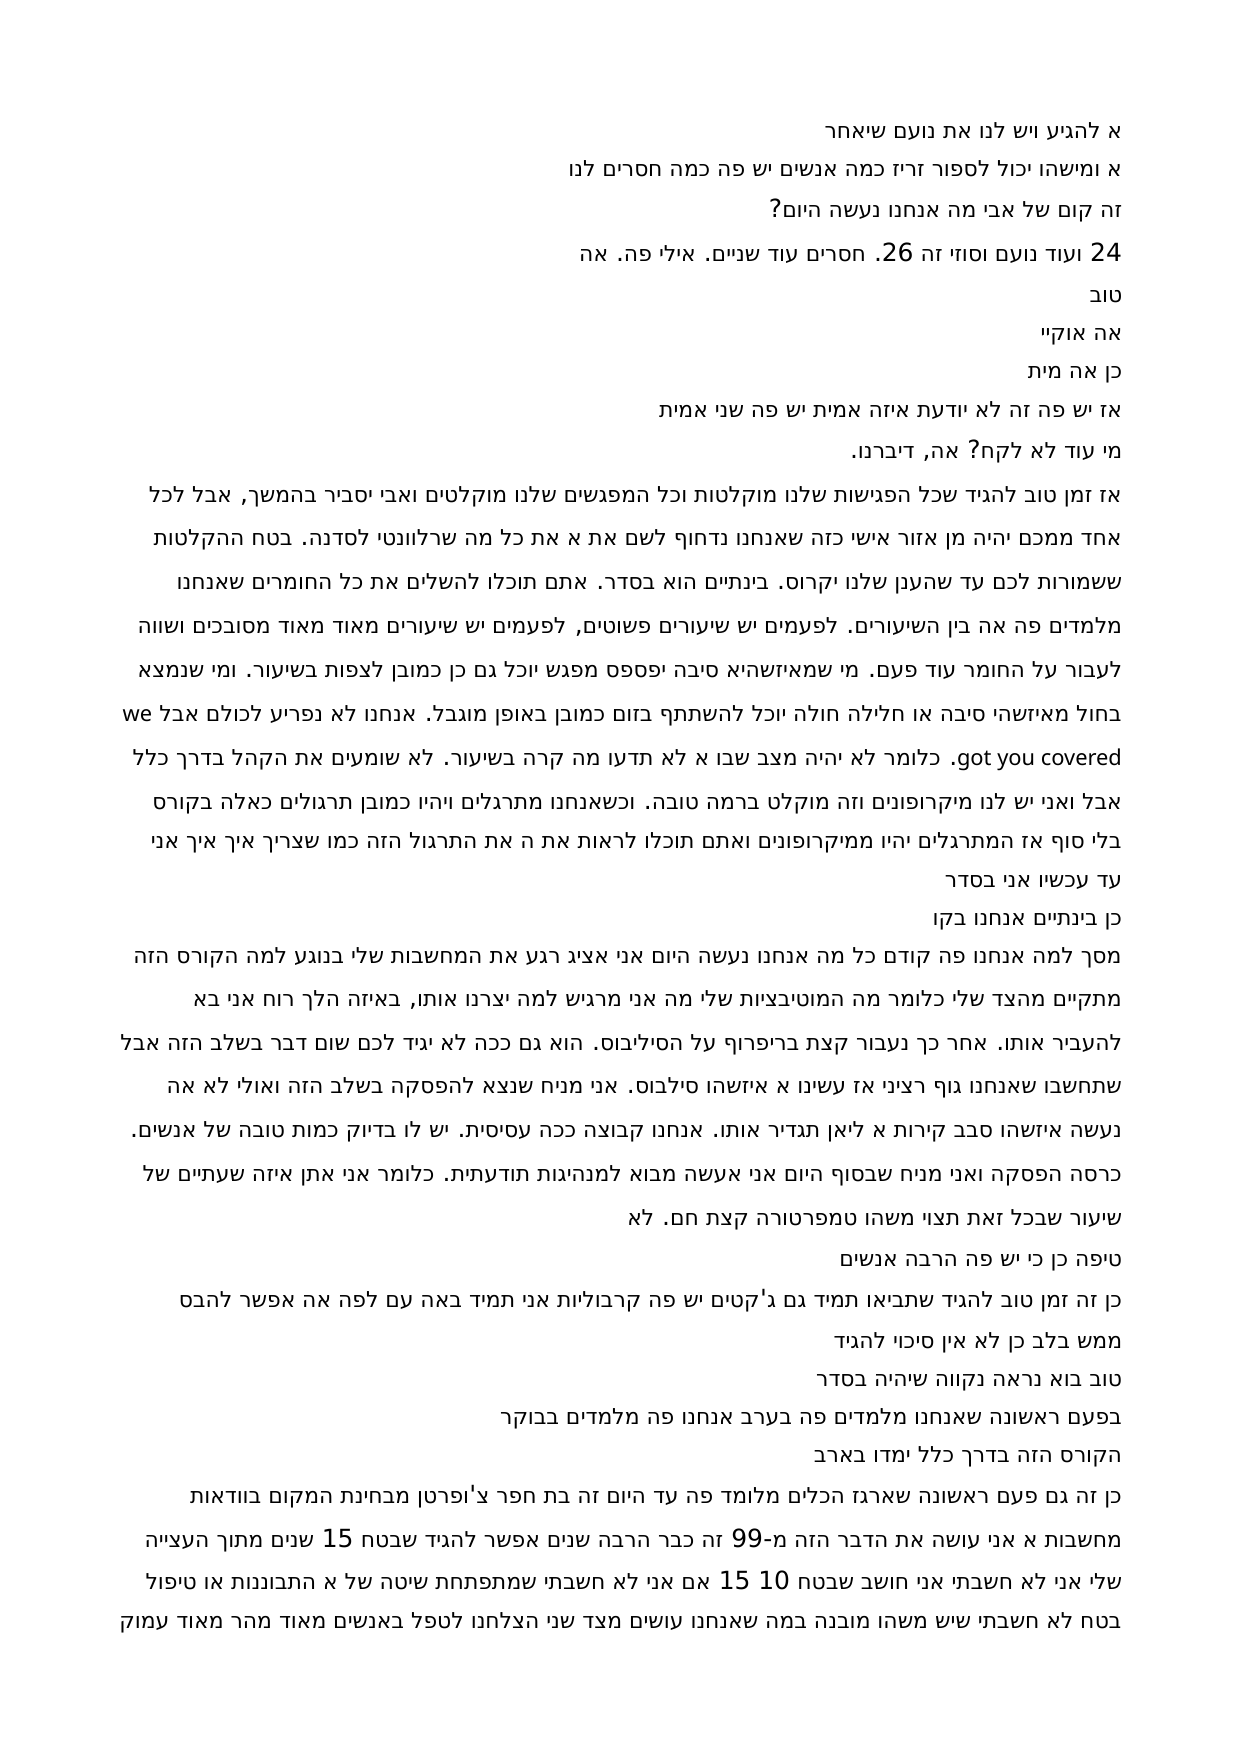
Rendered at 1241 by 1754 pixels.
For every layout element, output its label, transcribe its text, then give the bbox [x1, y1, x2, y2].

text כן זה זמן טוב להגיד שתביאו תמיד גם ג'קטים יש פה קרבוליות אני תמיד באה עם לפה אה אפשר להבס [118, 1284, 1122, 1313]
text א להגיע ויש לנו את נועם שיאחר [118, 118, 1122, 144]
text טוב בוא נראה נקווה שיהיה בסדר [118, 1366, 1122, 1391]
text אז יש פה זה לא יודעת איזה אמית יש פה שני אמית [118, 397, 1122, 422]
text בפעם ראשונה שאנחנו מלמדים פה בערב אנחנו פה מלמדים בבוקר [118, 1404, 1122, 1430]
text זה קום של אבי מה אנחנו נעשה היום? [118, 194, 1122, 224]
text א ומישהו יכול לספור זריז כמה אנשים יש פה כמה חסרים לנו [118, 156, 1122, 182]
text אז זמן טוב להגיד שכל הפגישות שלנו מוקלטות וכל המפגשים שלנו מוקלטים ואבי יסביר בהמשך, אבל לכל אחד ממכם יהיה מן אזור אישי כזה שאנחנו נדחוף לשם את א את כל מה שרלוונטי לסדנה. בטח ההקלטות ששמורות לכם עד שהענן שלנו יקרוס. בינתיים הוא בסדר. אתם תוכלו להשלים את כל החומרים שאנחנו מלמדים פה אה בין השיעורים. לפעמים יש שיעורים פשוטים, לפעמים יש שיעורים מאוד מאוד מסובכים ושווה לעבור על החומר עוד פעם. מי שמאיזשהיא סיבה יפספס מפגש יוכל גם כן כמובן לצפות בשיעור. ומי שנמצא בחול מאיזשהי סיבה או חלילה חולה יוכל להשתתף בזום כמובן באופן מוגבל. אנחנו לא נפריע לכולם אבל we got you covered. כלומר לא יהיה מצב שבו א לא תדעו מה קרה בשיעור. לא שומעים את הקהל בדרך כלל אבל ואני יש לנו מיקרופונים וזה מוקלט ברמה טובה. וכשאנחנו מתרגלים ויהיו כמובן תרגולים כאלה בקורס בלי סוף אז המתרגלים יהיו ממיקרופונים ואתם תוכלו לראות את ה את התרגול הזה כמו שצריך איך איך אני עד עכשיו אני בסדר [118, 479, 1122, 892]
text מסך למה אנחנו פה קודם כל מה אנחנו נעשה היום אני אציג רגע את המחשבות שלי בנוגע למה הקורס הזה מתקיים מהצד שלי כלומר מה המוטיבציות שלי מה אני מרגיש למה יצרנו אותו, באיזה הלך רוח אני בא להעביר אותו. אחר כך נעבור קצת בריפרוף על הסיליבוס. הוא גם ככה לא יגיד לכם שום דבר בשלב הזה אבל שתחשבו שאנחנו גוף רציני אז עשינו א איזשהו סילבוס. אני מניח שנצא להפסקה בשלב הזה ואולי לא אה נעשה איזשהו סבב קירות א ליאן תגדיר אותו. אנחנו קבוצה ככה עסיסית. יש לו בדיוק כמות טובה של אנשים. כרסה הפסקה ואני מניח שבסוף היום אני אעשה מבוא למנהיגות תודעתית. כלומר אני אתן איזה שעתיים של שיעור שבכל זאת תצוי משהו טמפרטורה קצת חם. לא [118, 943, 1122, 1231]
text מי עוד לא לקח? אה, דיברנו. [118, 435, 1122, 464]
text טוב [118, 282, 1122, 308]
text אה אוקיי [118, 320, 1122, 346]
text הקורס הזה בדרך כלל ימדו בארב [118, 1442, 1122, 1468]
text כן זה גם פעם ראשונה שארגז הכלים מלומד פה עד היום זה בת חפר צ'ופרטן מבחינת המקום בוודאות מחשבות א אני עושה את הדבר הזה מ-99 זה כבר הרבה שנים אפשר להגיד שבטח 15 שנים מתוך העצייה שלי אני לא חשבתי אני חושב שבטח 10 15 אם אני לא חשבתי שמתפתחת שיטה של א התבוננות או טיפול בטח לא חשבתי שיש משהו מובנה במה שאנחנו עושים מצד שני הצלחנו לטפל באנשים מאוד מהר מאוד עמוק ובצורה אפקטיבית ואולי בהירותי או אולי בעיוורון שלי חשבתי שזה בסך הכל כישרון ומדי פעם מצאתי מישהו שחשבתי שיש לו את הכ שרון הזה וניסיתי במשך כמה שנים להדביק אותו בידע או בחווית התבוננות הזו שלי. [118, 1481, 1122, 1634]
text כן אה מית [118, 358, 1122, 384]
text ממש בלב כן לא אין סיכוי להגיד [118, 1328, 1122, 1353]
text כן בינתיים אנחנו בקו [118, 905, 1122, 930]
text 24 ועוד נועם וסוזי זה 26. חסרים עוד שניים. אילי פה. אה [118, 238, 1122, 267]
text טיפה כן כי יש פה הרבה אנשים [118, 1246, 1122, 1271]
